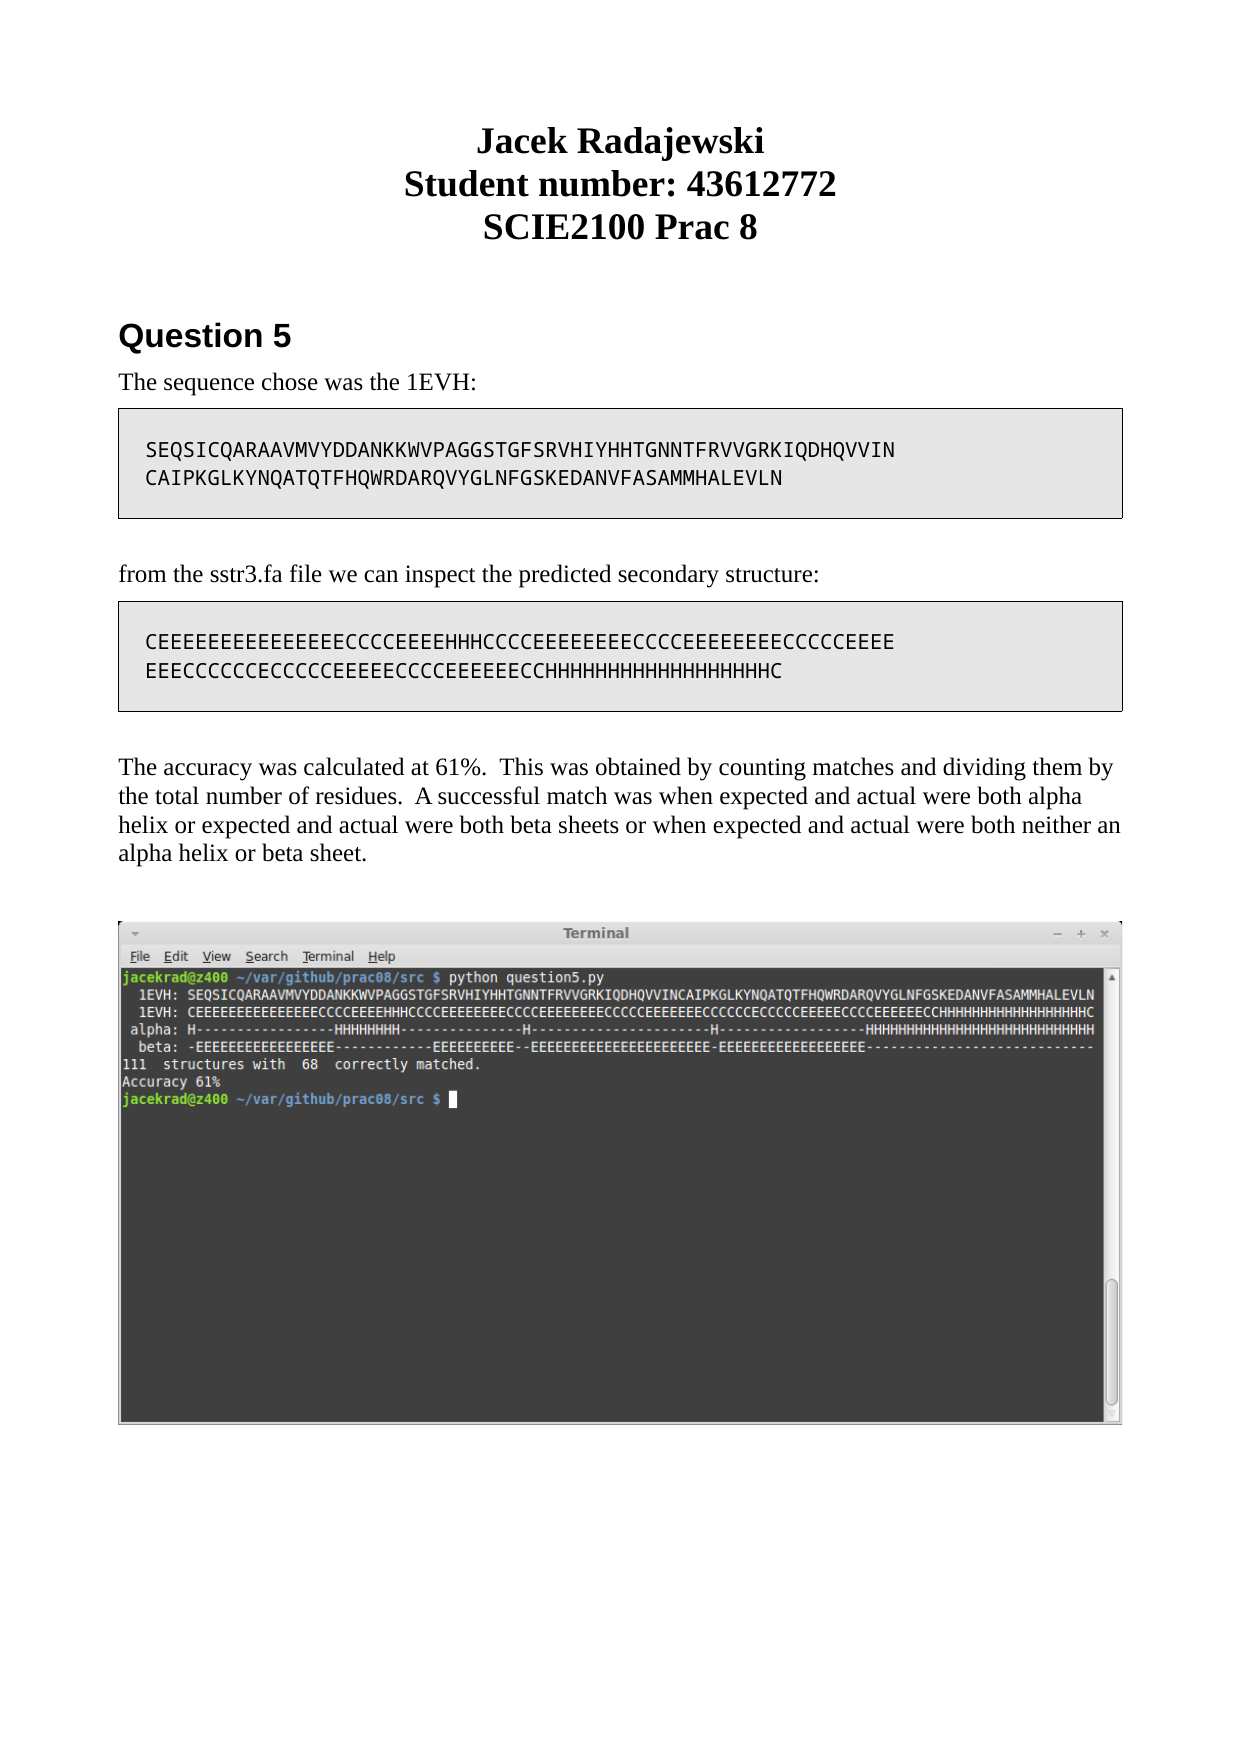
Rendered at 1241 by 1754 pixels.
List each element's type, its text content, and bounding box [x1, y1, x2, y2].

picture [118, 921, 1123, 1425]
text EEECCCCCCECCCCCEEEEECCCCEEEEEECCHHHHHHHHHHHHHHHHHHC [119, 629, 1122, 711]
text SEQSICQARAAVMVYDDANKKWVPAGGSTGFSRVHIYHHTGNNTFRVVGRKIQDHQVVIN [119, 409, 1122, 436]
text The accuracy was calculated at 61%. This was obtained by counting matches and dividing them by the total number of residues. A successful match was when expected and actual were both alpha helix or expected and actual were both beta sheets or when expected and actual were both neither an alpha helix or beta sheet. [118, 752, 1122, 867]
text SCIE2100 Prac 8 [118, 204, 1122, 247]
text CAIPKGLKYNQATQTFHQWRDARQVYGLNFGSKEDANVFASAMMHALEVLN [119, 436, 1122, 518]
text CEEEEEEEEEEEEEEECCCCEEEEHHHCCCCEEEEEEEECCCCEEEEEEEECCCCCEEEE [119, 602, 1122, 629]
text Student number: 43612772 [118, 161, 1122, 204]
text from the sstr3.fa file we can inspect the predicted secondary structure: [118, 559, 1122, 588]
subtitle Question 5 [118, 316, 1122, 354]
text Jacek Radajewski [118, 118, 1122, 161]
text The sequence chose was the 1EVH: [118, 367, 1122, 396]
